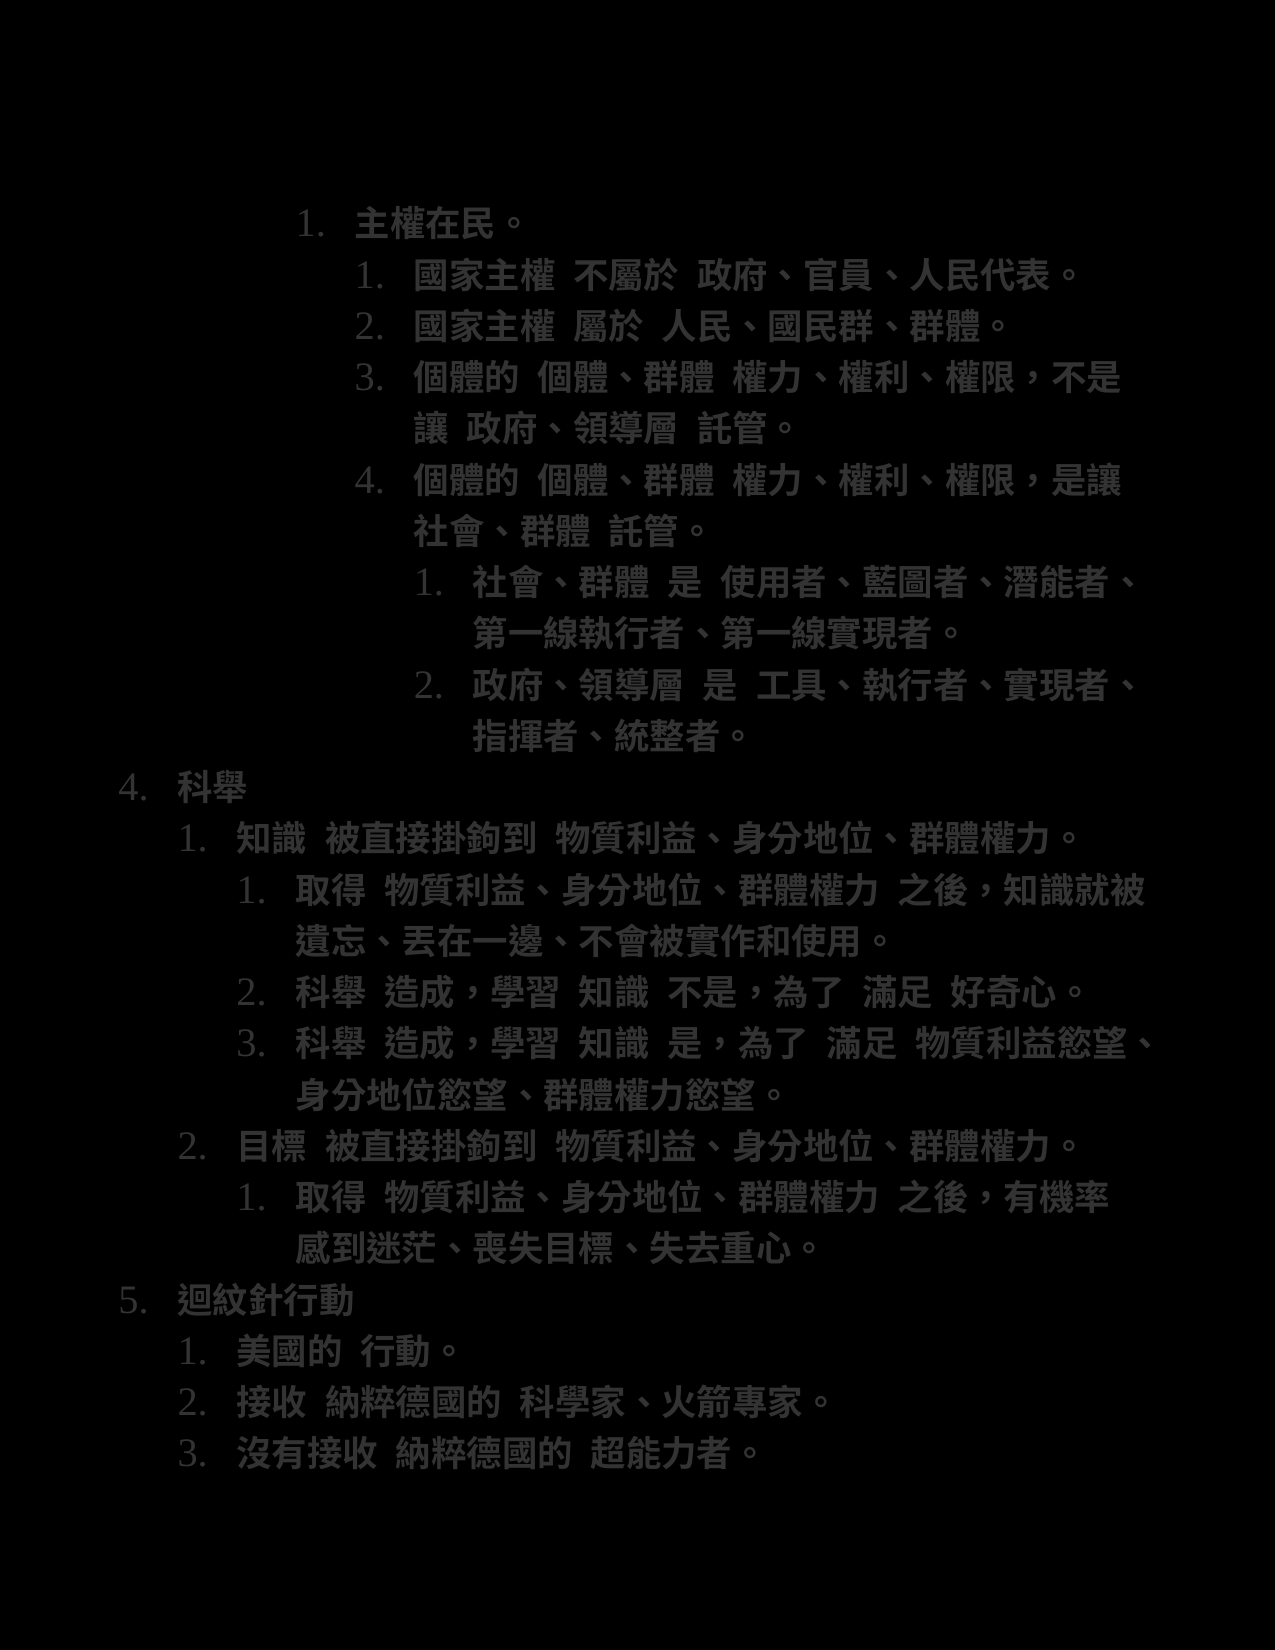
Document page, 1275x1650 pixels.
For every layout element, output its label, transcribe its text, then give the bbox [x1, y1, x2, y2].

list 目標 被直接掛鉤到 物質利益、身分地位、群體權力。 [177, 1118, 1157, 1169]
list 社會、群體 是 使用者、藍圖者、潛能者、第一線執行者、第一線實現者。 [413, 554, 1157, 657]
list 取得 物質利益、身分地位、群體權力 之後，有機率 感到迷茫、喪失目標、失去重心。 [236, 1169, 1157, 1272]
list 沒有接收 納粹德國的 超能力者。 [177, 1426, 1157, 1477]
list 取得 物質利益、身分地位、群體權力 之後，知識就被 遺忘、丟在一邊、不會被實作和使用。 [236, 862, 1157, 964]
list 政府、領導層 是 工具、執行者、實現者、指揮者、統整者。 [413, 657, 1157, 759]
list 個體的 個體、群體 權力、權利、權限，不是讓 政府、領導層 託管。 [354, 349, 1157, 452]
list 主權在民。 [295, 196, 1157, 247]
list 國家主權 屬於 人民、國民群、群體。 [354, 298, 1157, 349]
list 接收 納粹德國的 科學家、火箭專家。 [177, 1374, 1157, 1426]
list 迴紋針行動 [118, 1272, 1157, 1323]
list 科舉 [118, 759, 1157, 811]
list 科舉 造成，學習 知識 不是，為了 滿足 好奇心。 [236, 964, 1157, 1016]
list 美國的 行動。 [177, 1323, 1157, 1374]
list 科舉 造成，學習 知識 是，為了 滿足 物質利益慾望、身分地位慾望、群體權力慾望。 [236, 1016, 1157, 1118]
list 知識 被直接掛鉤到 物質利益、身分地位、群體權力。 [177, 811, 1157, 862]
list 國家主權 不屬於 政府、官員、人民代表。 [354, 247, 1157, 298]
list 個體的 個體、群體 權力、權利、權限，是讓 社會、群體 託管。 [354, 452, 1157, 554]
